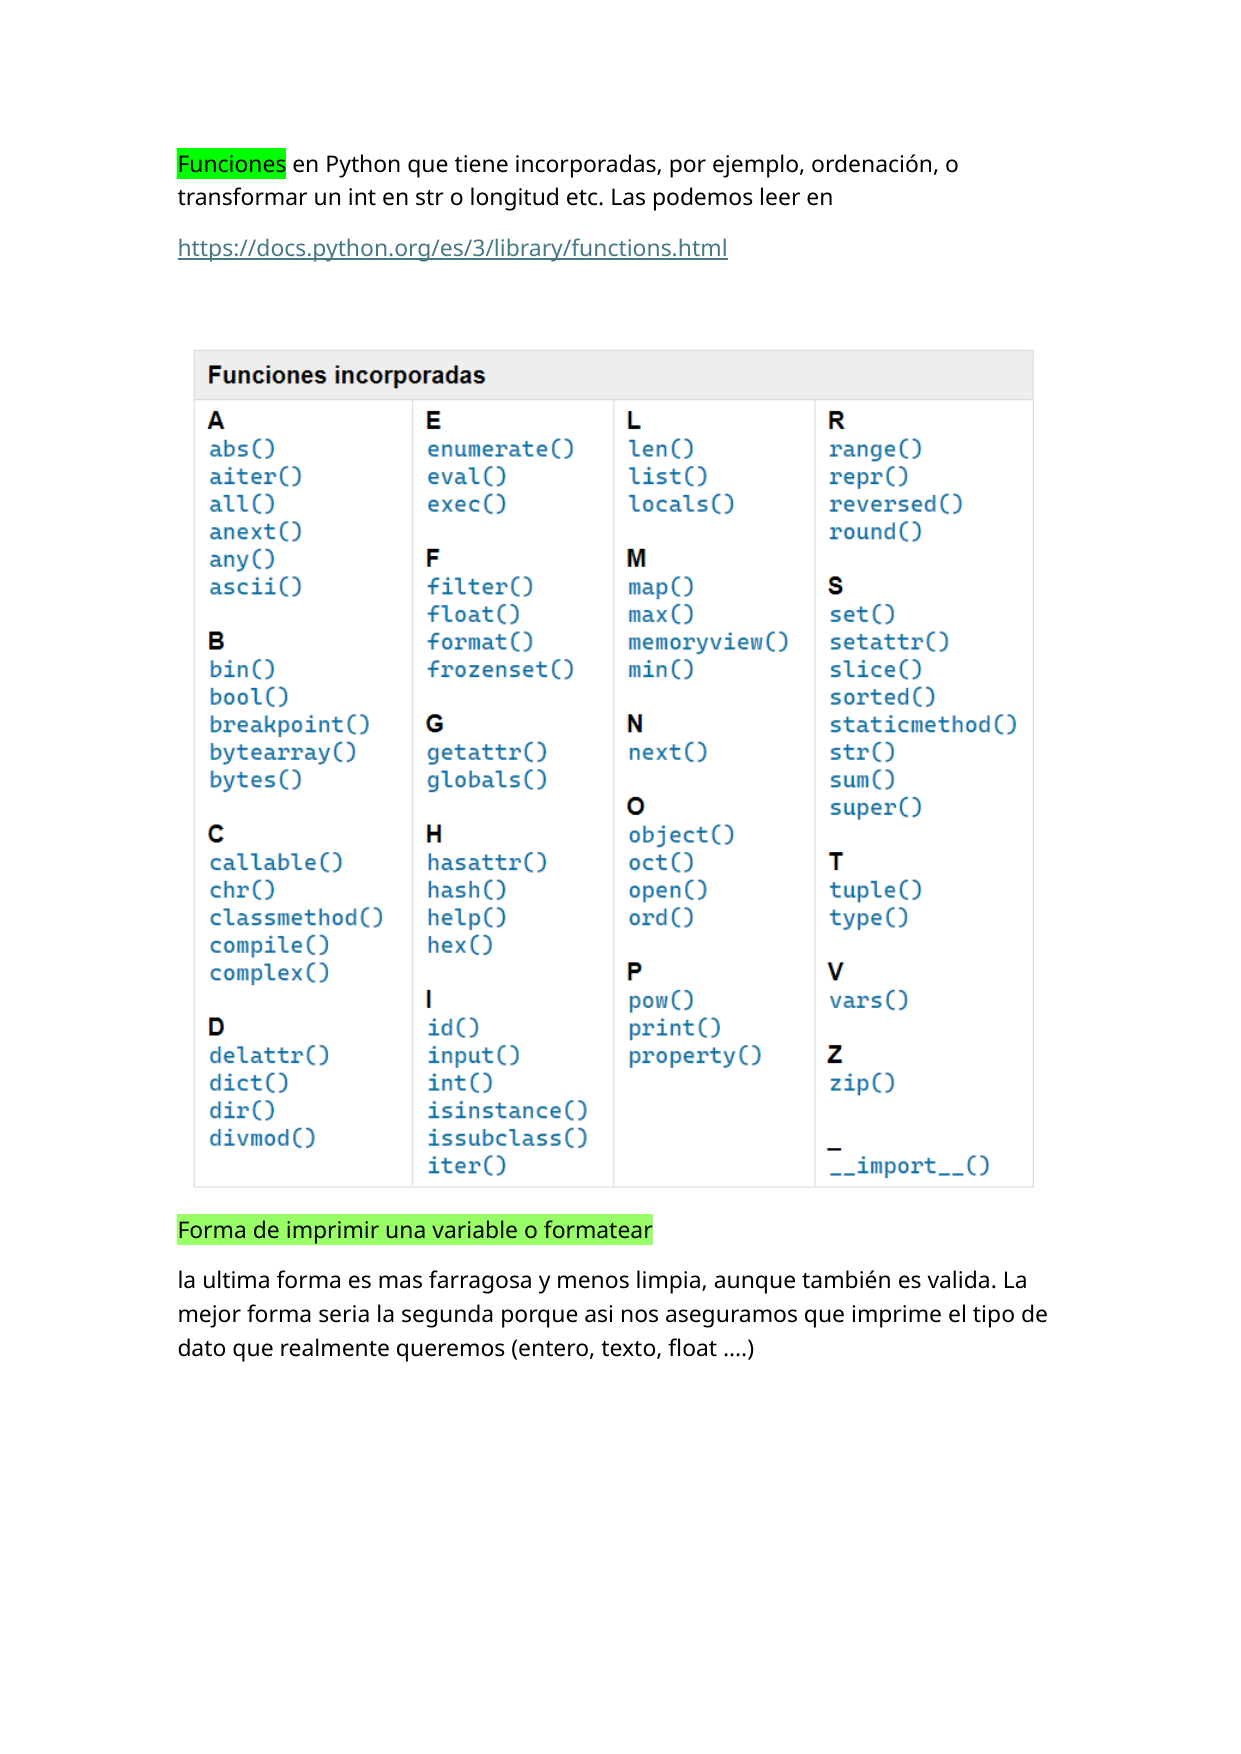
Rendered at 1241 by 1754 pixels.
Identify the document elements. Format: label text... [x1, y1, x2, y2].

text Forma de imprimir una variable o formatear [177, 1214, 1063, 1245]
picture [177, 332, 1063, 1195]
text la ultima forma es mas farragosa y menos limpia, aunque también es valida. La mejor forma seria la segunda porque asi nos aseguramos que imprime el tipo de dato que realmente queremos (entero, texto, float ….) [177, 1264, 1063, 1363]
text https://docs.python.org/es/3/library/functions.html [177, 232, 1063, 263]
text Funciones en Python que tiene incorporadas, por ejemplo, ordenación, o transformar un int en str o longitud etc. Las podemos leer en [177, 148, 1063, 213]
